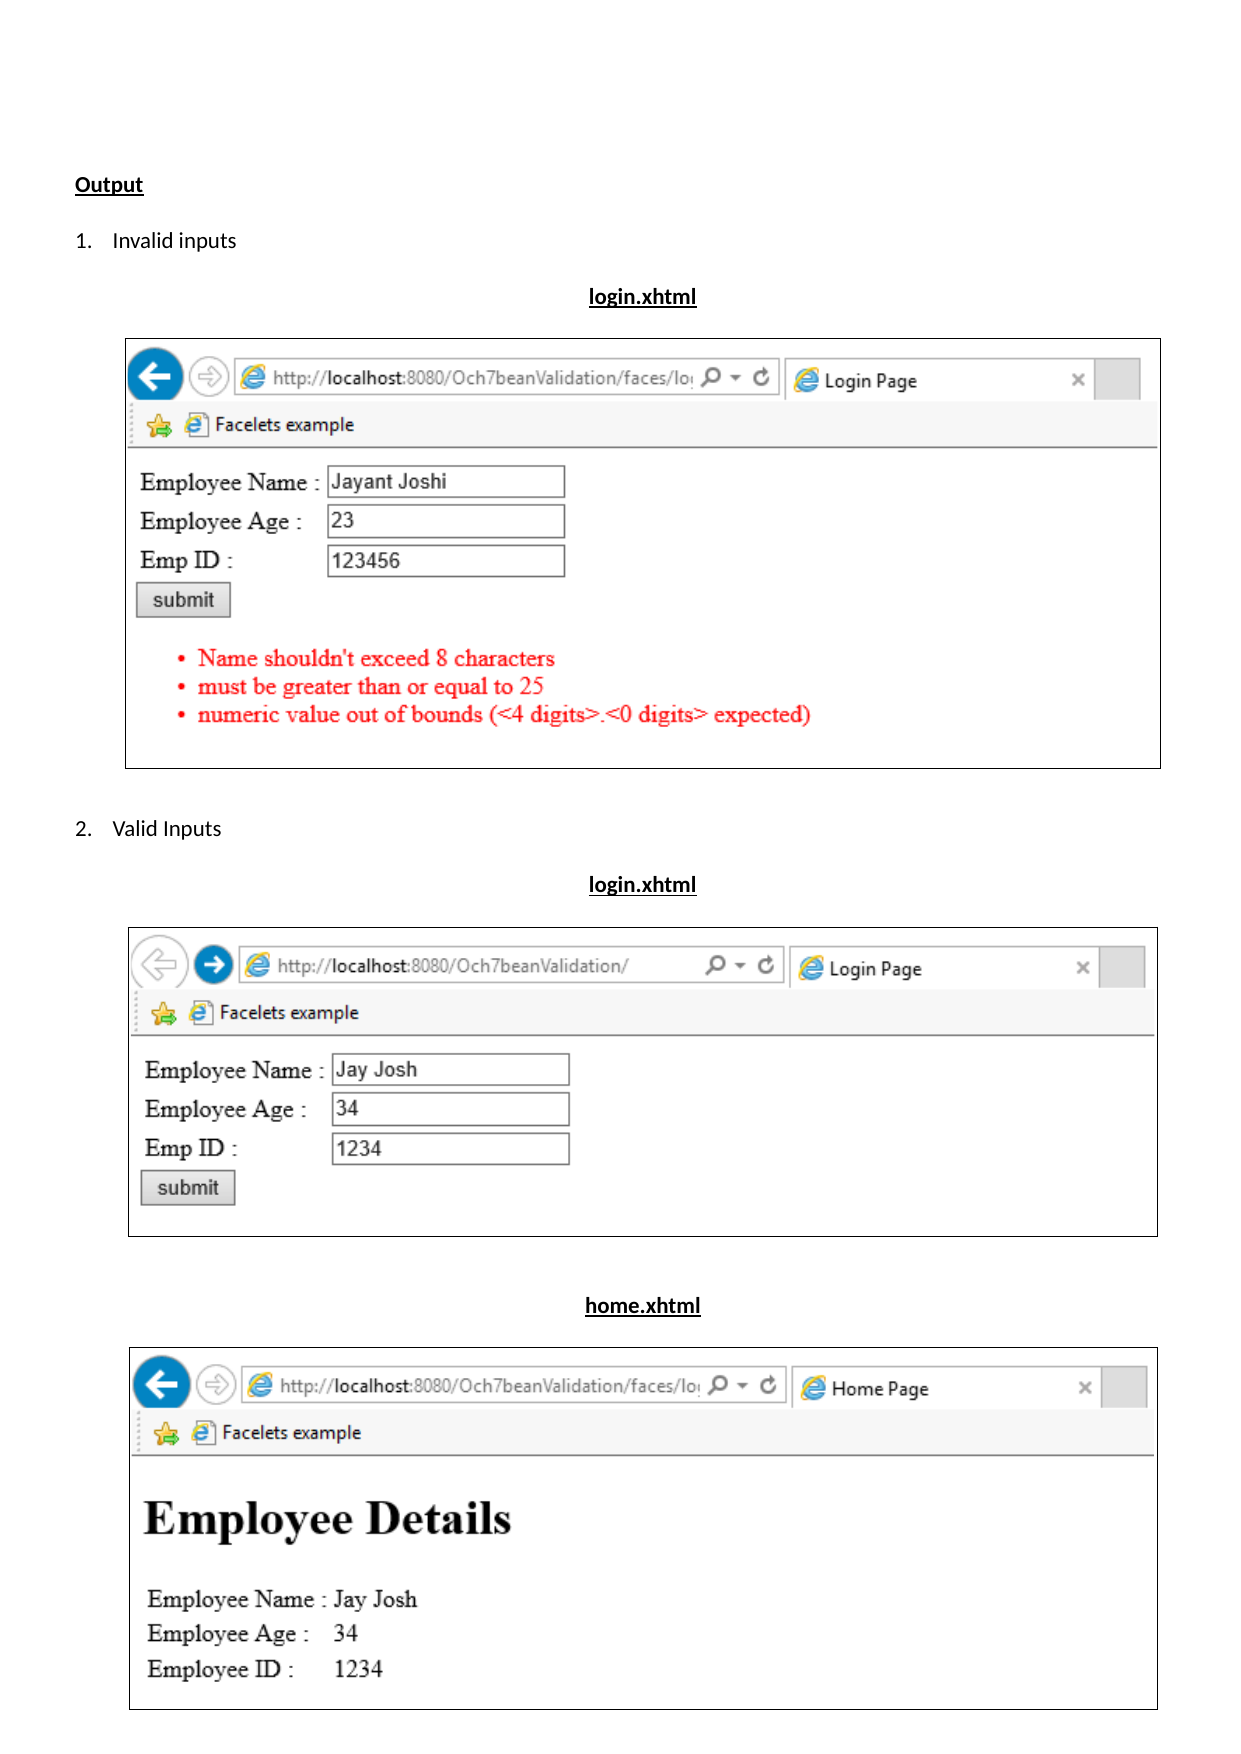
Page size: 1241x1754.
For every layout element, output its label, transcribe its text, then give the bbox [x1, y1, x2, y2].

text login.xhtml [75, 282, 1210, 310]
text login.xhtml [75, 871, 1210, 899]
text 2. Valid Inputs [75, 814, 1210, 843]
text 1. Invalid inputs [75, 226, 1210, 254]
text home.xhtml [75, 1291, 1210, 1319]
text Output [75, 170, 1210, 198]
